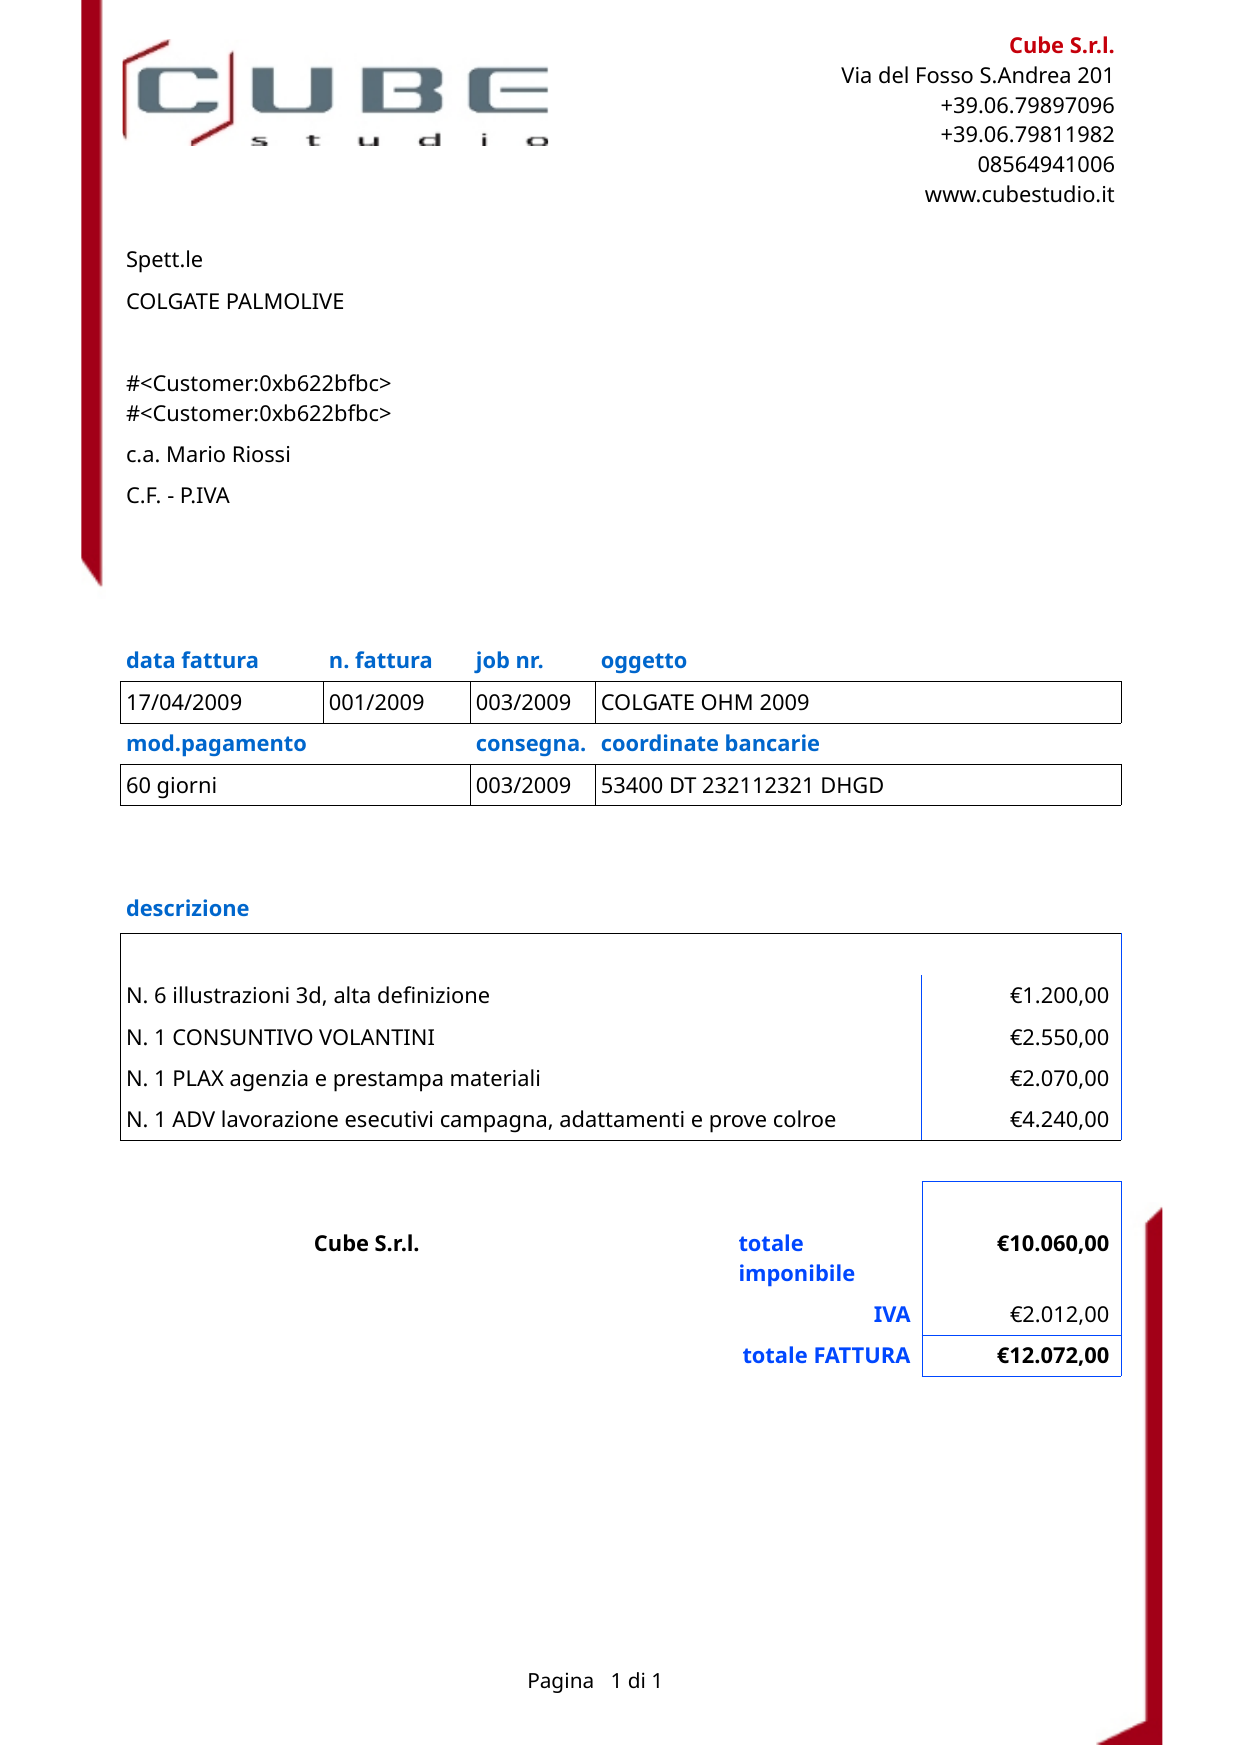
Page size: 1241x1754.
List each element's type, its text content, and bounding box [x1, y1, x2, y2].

table_cell [595, 599, 637, 640]
table_cell Cube S.r.l. [119, 1223, 620, 1293]
table_cell totale imponibile [733, 1223, 922, 1293]
table_cell [921, 888, 1121, 933]
picture [81, 0, 107, 599]
table_cell IVA [733, 1294, 922, 1335]
table_header [453, 1181, 620, 1222]
table_header [119, 1181, 337, 1222]
table_cell N. 1 CONSUNTIVO VOLANTINI [121, 1016, 921, 1057]
table_cell €2.070,00 [922, 1057, 1121, 1098]
table_header [923, 1182, 1121, 1222]
table_cell [470, 599, 595, 640]
table_header [337, 1181, 453, 1222]
table_cell [470, 557, 595, 598]
table_cell [637, 516, 654, 557]
table_cell [637, 599, 654, 640]
table_cell €12.072,00 [923, 1336, 1095, 1376]
table_cell [120, 846, 921, 888]
table_header [620, 1181, 733, 1222]
table_cell [595, 321, 637, 362]
table_cell mod.pagamento [120, 724, 470, 764]
table_cell job nr. [470, 640, 595, 681]
table_cell data fattura [120, 640, 323, 681]
table_cell 001/2009 [324, 682, 470, 722]
table_cell [921, 475, 1121, 516]
table_cell €2.550,00 [922, 1016, 1121, 1057]
table_cell coordinate bancarie [595, 724, 1121, 764]
table_cell [921, 280, 1121, 321]
table_cell [654, 363, 1121, 433]
table_cell #<Customer:0xb622bfbc> #<Customer:0xb622bfbc> [120, 363, 637, 433]
table_cell [921, 806, 1121, 846]
table_cell 53400 DT 232112321 DHGD [596, 765, 1121, 805]
table_cell [120, 806, 921, 846]
table_cell [337, 1335, 453, 1376]
table_cell [453, 1335, 620, 1376]
table_header [654, 239, 921, 280]
table_cell [637, 434, 654, 475]
table_cell [337, 1294, 453, 1335]
table_header [637, 239, 654, 280]
picture [1095, 1202, 1163, 1745]
table_cell N. 1 ADV lavorazione esecutivi campagna, adattamenti e prove colroe [121, 1099, 921, 1140]
table_cell 60 giorni [121, 765, 470, 805]
table_cell 003/2009 [471, 765, 595, 805]
table_cell 17/04/2009 [121, 682, 323, 722]
table_cell [637, 321, 654, 362]
table_cell [637, 363, 654, 433]
table_cell COLGATE OHM 2009 [596, 682, 1121, 722]
table_cell €10.060,00 [923, 1223, 1095, 1293]
table_cell COLGATE PALMOLIVE [120, 280, 595, 321]
table_header [921, 239, 1121, 280]
table_cell [620, 1335, 733, 1376]
table_cell c.a. Mario Riossi [120, 434, 637, 475]
table_cell [637, 557, 654, 598]
table_cell 003/2009 [471, 682, 595, 722]
table_cell [921, 557, 1121, 598]
table_cell [323, 557, 470, 598]
table_header [121, 934, 1121, 975]
table_cell [120, 599, 323, 640]
table_cell [921, 846, 1121, 888]
table_cell consegna. [470, 724, 595, 764]
table_header [733, 1181, 922, 1222]
table_cell [120, 321, 595, 362]
table_cell [595, 557, 637, 598]
table_cell descrizione [120, 888, 921, 933]
table_cell [637, 280, 654, 321]
table_cell [120, 516, 323, 557]
table_cell [654, 557, 921, 598]
picture [1095, 1202, 1121, 1335]
table_cell [595, 516, 637, 557]
table_header Spett.le [120, 239, 595, 280]
table_cell n. fattura [323, 640, 470, 681]
table_cell [120, 1141, 1121, 1181]
table_cell [595, 280, 637, 321]
table_cell [620, 1294, 733, 1335]
table_cell N. 6 illustrazioni 3d, alta definizione [121, 975, 921, 1016]
table_cell N. 1 PLAX agenzia e prestampa materiali [121, 1057, 921, 1098]
table_cell [470, 516, 595, 557]
table_cell C.F. - P.IVA [120, 475, 921, 516]
table_cell totale FATTURA [733, 1335, 922, 1376]
table_cell oggetto [595, 640, 1121, 681]
table_cell [323, 516, 470, 557]
table_cell [654, 599, 921, 640]
table_cell [323, 599, 470, 640]
table_cell €4.240,00 [922, 1099, 1121, 1140]
table_cell [654, 434, 1121, 475]
table_cell [120, 557, 323, 598]
table_cell [119, 1294, 337, 1335]
table_cell [453, 1294, 620, 1335]
table_cell €1.200,00 [922, 975, 1121, 1016]
table_cell [654, 516, 1121, 557]
table_cell [620, 1223, 733, 1293]
table_cell [119, 1335, 337, 1376]
table_header [595, 239, 637, 280]
table_cell [654, 321, 1121, 362]
table_cell €2.012,00 [923, 1294, 1095, 1335]
picture [122, 39, 549, 146]
table_cell [921, 599, 1121, 640]
table_cell [654, 280, 921, 321]
